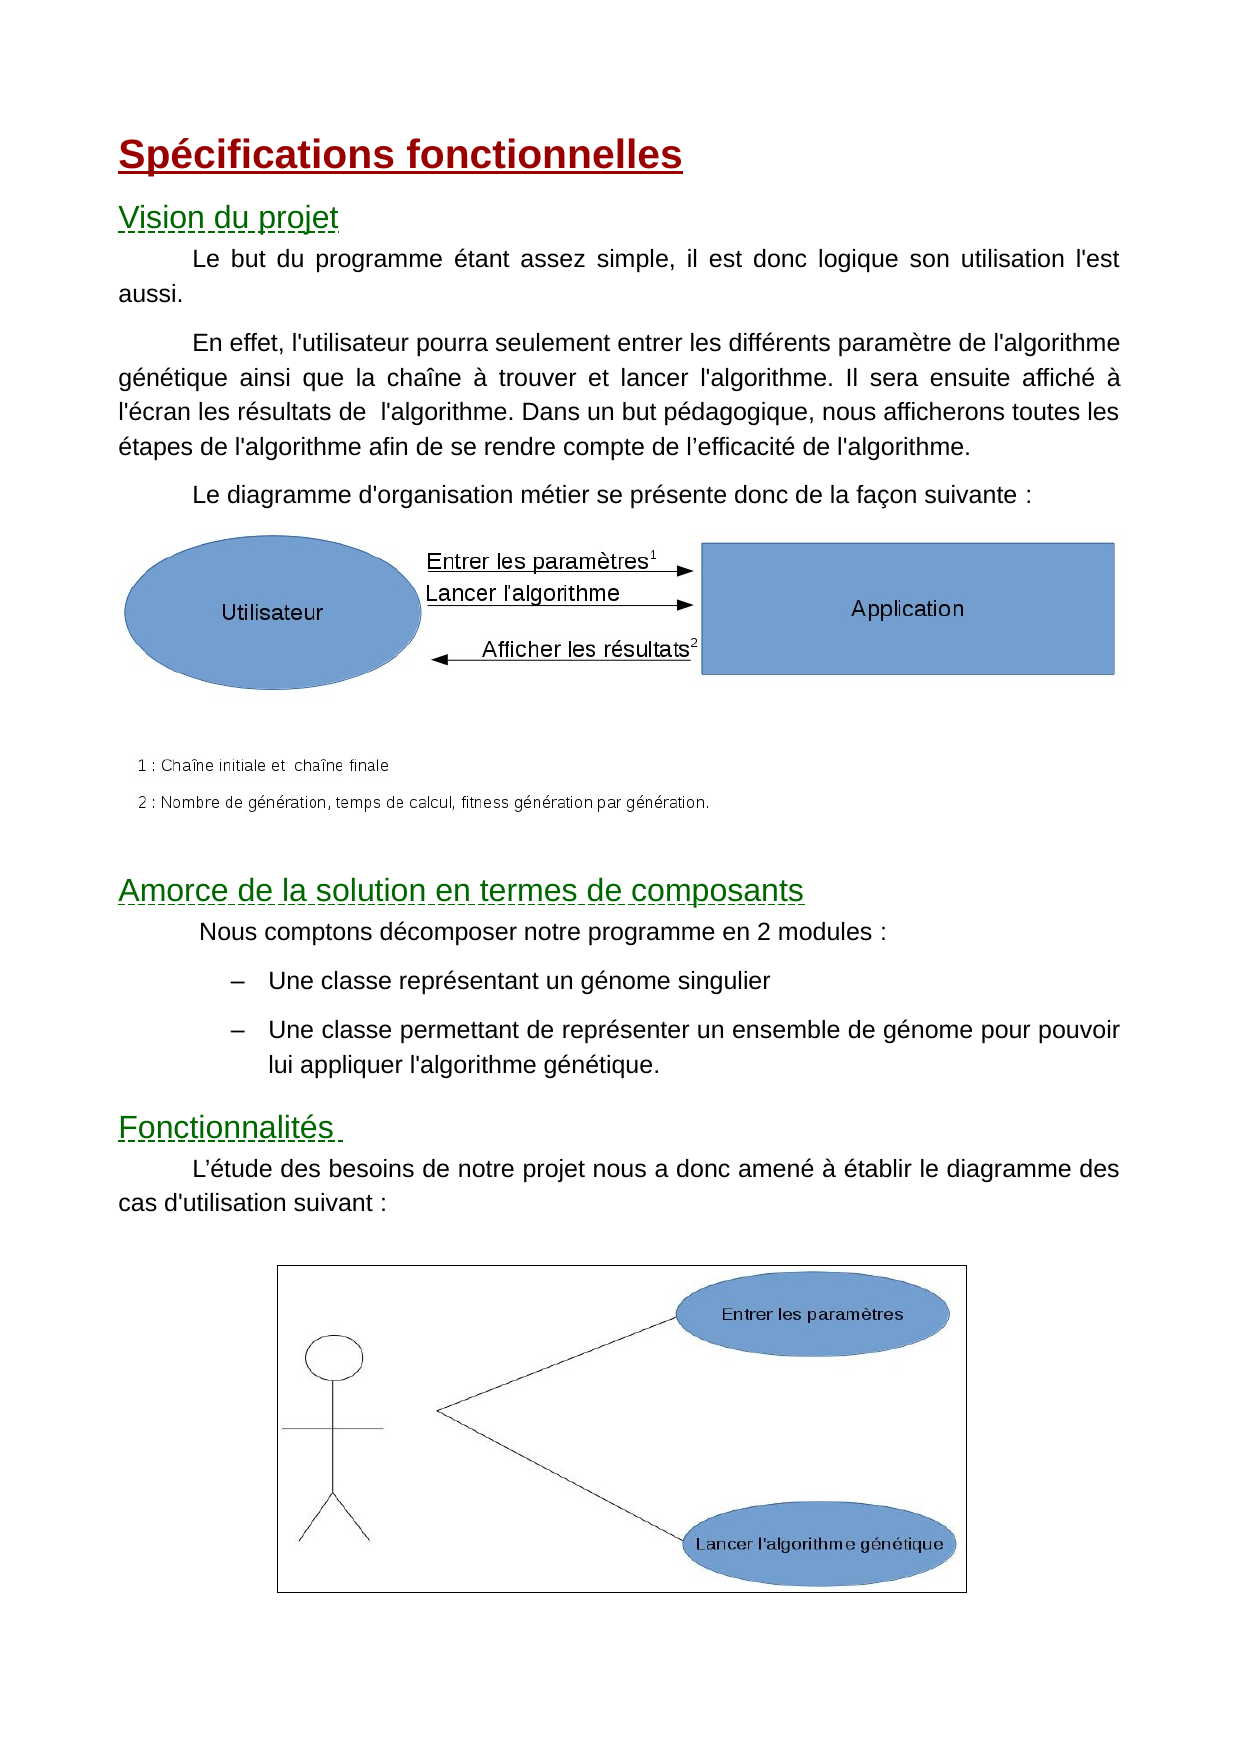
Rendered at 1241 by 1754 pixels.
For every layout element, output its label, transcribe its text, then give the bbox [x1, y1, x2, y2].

text L’étude des besoins de notre projet nous a donc amené à établir le diagramme des cas d'utilisation suivant : [118, 1154, 1122, 1217]
text En effet, l'utilisateur pourra seulement entrer les différents paramètre de l'algorithme génétique ainsi que la chaîne à trouver et lancer l'algorithme. Il sera ensuite affiché à l'écran les résultats de l'algorithme. Dans un but pédagogique, nous afficherons toutes les étapes de l'algorithme afin de se rendre compte de l’efficacité de l'algorithme. [118, 328, 1122, 460]
picture [118, 529, 1123, 817]
text Le diagramme d'organisation métier se présente donc de la façon suivante : [118, 481, 1122, 509]
text Nous comptons décomposer notre programme en 2 modules : [118, 917, 1122, 946]
subtitle Vision du projet [118, 199, 1122, 236]
list Une classe représentant un génome singulier [231, 966, 1122, 995]
subtitle Spécifications fonctionnelles [118, 131, 1122, 177]
picture [279, 1268, 963, 1590]
subtitle Amorce de la solution en termes de composants [118, 872, 1122, 908]
text Le but du programme étant assez simple, il est donc logique son utilisation l'est aussi. [118, 244, 1122, 308]
subtitle Fonctionnalités [118, 1108, 1122, 1145]
list Une classe permettant de représenter un ensemble de génome pour pouvoir lui appliquer l'algorithme génétique. [231, 1016, 1122, 1079]
